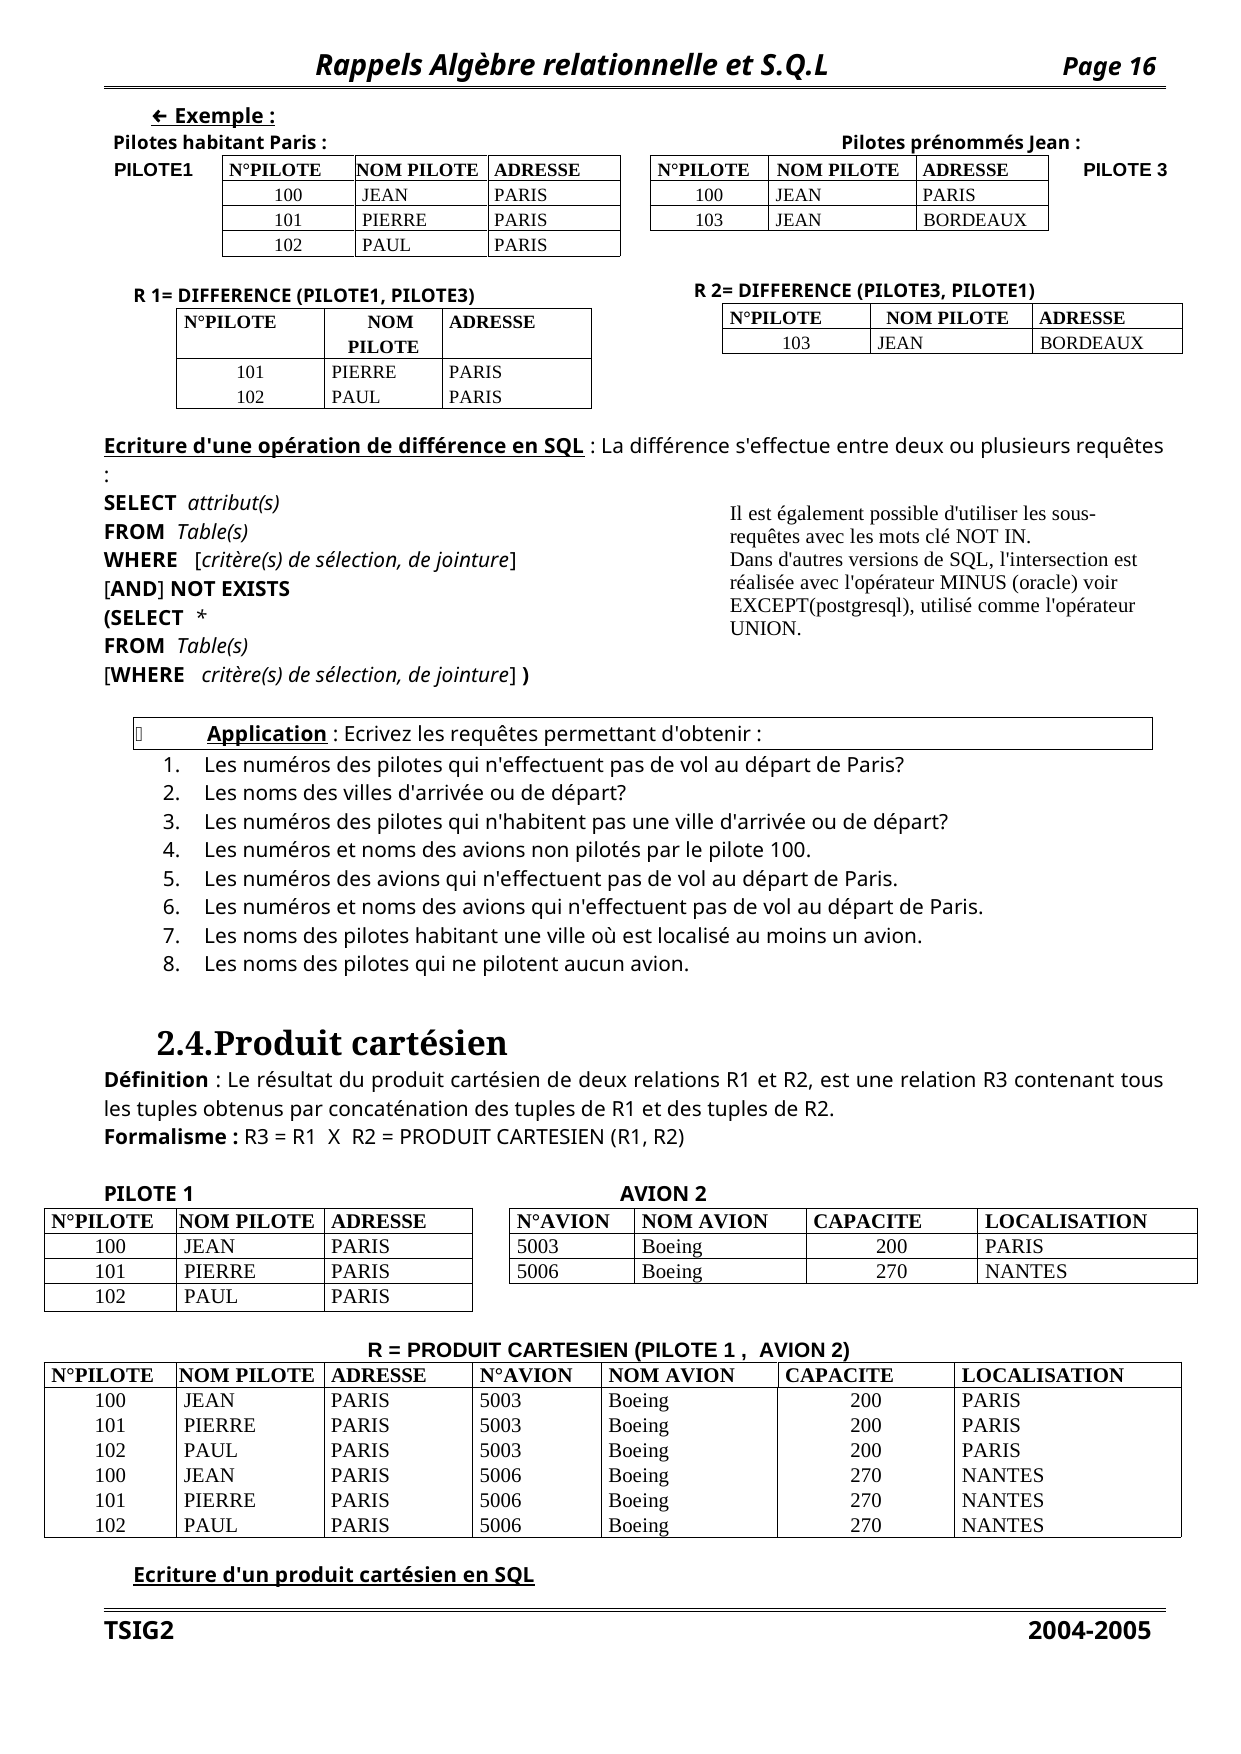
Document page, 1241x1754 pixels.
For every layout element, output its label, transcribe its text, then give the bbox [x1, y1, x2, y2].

table_header [238, 1337, 245, 1362]
table_cell PARIS [613, 181, 620, 205]
table_cell [1083, 231, 1090, 256]
table_cell JEAN [908, 181, 916, 205]
table_cell [806, 1284, 977, 1312]
list Les numéros des avions qui n'effectuent pas de vol au départ de Paris. [163, 864, 1166, 892]
text [1150, 517, 1166, 545]
table_cell JEAN [908, 206, 916, 230]
table_header [44, 1337, 95, 1362]
table_cell [977, 1284, 1197, 1312]
table_cell ADRESSE [325, 1363, 331, 1387]
table_cell 100 [761, 181, 768, 205]
table_cell PARIS [325, 1437, 331, 1462]
table_header PILOTE1 [214, 155, 222, 180]
table_cell JEAN [177, 1234, 184, 1258]
table_cell PARIS [613, 231, 620, 256]
table_cell JEAN [769, 206, 775, 230]
table_header PILOTE 3 [1069, 155, 1077, 180]
table_cell [502, 1233, 509, 1258]
table_cell PARIS [325, 1284, 472, 1311]
table_cell PARIS [465, 1388, 472, 1412]
table_cell PIERRE [177, 1412, 184, 1437]
table_cell PARIS [465, 1487, 472, 1512]
table_cell [509, 1284, 634, 1312]
text [1150, 602, 1166, 631]
table_header [621, 155, 628, 180]
table_header N°PILOTE [177, 309, 324, 358]
list Les numéros et noms des avions qui n'effectuent pas de vol au départ de Paris. [163, 892, 1166, 921]
table_cell [1049, 205, 1069, 231]
table_cell [1062, 180, 1069, 205]
table_cell [1049, 231, 1056, 256]
table_cell 200 [807, 1234, 977, 1258]
text R 1= DIFFERENCE (PILOTE1, PILOTE3) [133, 282, 722, 308]
table_cell [916, 231, 923, 256]
table_cell JEAN [356, 181, 362, 205]
table_cell 270 [807, 1259, 977, 1283]
table_cell PAUL [325, 383, 331, 408]
list Les numéros et noms des avions non pilotés par le pilote 100. [163, 835, 1166, 864]
table_cell PARIS [443, 383, 449, 408]
table_cell [473, 1233, 479, 1258]
table_cell PIERRE [317, 1259, 324, 1283]
table_header PILOTE 3 [1174, 155, 1181, 180]
table_cell PARIS [465, 1512, 472, 1537]
table_header LOCALISATION [978, 1209, 1197, 1233]
table_cell 100 [45, 1234, 51, 1258]
text Dans d'autres versions de SQL, l'intersection est réalisée avec l'opérateur MINUS (oracle) voir EXCEPT(postgresql), utilisé comme l'opérateur UNION. [729, 548, 1150, 640]
table_header [885, 1337, 1181, 1362]
table_cell [768, 231, 775, 256]
text  Application : Ecrivez les requêtes permettant d'obtenir : [134, 718, 1152, 749]
text Ecriture d'un produit cartésien en SQL [133, 1560, 1152, 1588]
table_cell [1069, 231, 1077, 256]
table_cell [621, 231, 628, 256]
table_cell Boeing [602, 1487, 777, 1512]
table_header ADRESSE [1033, 304, 1039, 328]
table_header NOM PILOTE [435, 309, 442, 358]
table_cell [650, 231, 657, 256]
text SELECT attribut(s) [103, 488, 1166, 517]
table_cell 101 [169, 1487, 176, 1512]
table_cell 100 [45, 1388, 51, 1412]
list Les numéros des pilotes qui n'habitent pas une ville d'arrivée ou de départ? [163, 807, 1166, 835]
table_cell Boeing [602, 1462, 777, 1487]
table_cell 5003 [510, 1234, 634, 1258]
table_cell PARIS [584, 359, 591, 383]
table_cell JEAN [317, 1388, 324, 1412]
table_cell 103 [761, 206, 768, 230]
table_cell PARIS [465, 1412, 472, 1437]
subtitle Produit cartésien [157, 1019, 1166, 1065]
table_cell PARIS [489, 206, 494, 230]
table_header [170, 1337, 178, 1362]
table_cell 101 [223, 206, 229, 230]
table_cell [502, 1258, 509, 1283]
table_cell JEAN [317, 1462, 324, 1487]
table_cell 100 [169, 1234, 176, 1258]
table_cell Boeing [602, 1412, 777, 1437]
table_header [95, 1337, 103, 1362]
table_cell 103 [651, 206, 657, 230]
table_cell PIERRE [325, 359, 331, 383]
table_cell 101 [169, 1412, 176, 1437]
table_header PILOTE1 [96, 155, 103, 180]
table_cell PARIS [584, 383, 591, 408]
table_cell 5003 [473, 1412, 601, 1437]
table_header N°AVION [510, 1209, 634, 1233]
table_cell [1041, 231, 1048, 256]
table_cell 102 [223, 231, 229, 256]
table_cell JEAN [480, 181, 487, 205]
table_cell 101 [177, 359, 184, 383]
list Les noms des villes d'arrivée ou de départ? [163, 778, 1166, 807]
table_cell 101 [317, 359, 324, 383]
text FROM Table(s) [103, 517, 729, 545]
table_cell PIERRE [480, 206, 487, 230]
table_header ADRESSE [443, 309, 591, 358]
table_cell [96, 180, 103, 205]
table_cell NANTES [955, 1487, 1181, 1512]
table_header [163, 1337, 170, 1362]
table_cell LOCALISATION [955, 1363, 1181, 1387]
table_cell [1069, 205, 1090, 231]
table_cell [1090, 205, 1181, 231]
table_cell 102 [45, 1437, 51, 1462]
table_cell 101 [347, 206, 354, 230]
table_cell [1049, 180, 1056, 205]
table_cell PAUL [317, 1512, 324, 1537]
text Ecriture d'une opération de différence en SQL : La différence s'effectue entre deux ou plusieurs requêtes : [103, 431, 1166, 488]
text Pilotes habitant Paris : Pilotes prénommés Jean : [103, 129, 1166, 155]
table_cell PIERRE [356, 206, 362, 230]
table_cell PARIS [325, 1487, 331, 1512]
table_cell 100 [347, 181, 354, 205]
table_cell 102 [169, 1512, 176, 1537]
table_cell [96, 205, 222, 231]
table_cell PARIS [489, 231, 494, 256]
table_cell PARIS [1041, 181, 1048, 205]
text FROM Table(s) [103, 631, 1166, 659]
table_cell PIERRE [177, 1487, 184, 1512]
table_cell BORDEAUX [1174, 329, 1182, 353]
text Formalisme : R3 = R1 X R2 = PRODUIT CARTESIEN (R1, R2) [103, 1122, 812, 1151]
table_cell [473, 1283, 509, 1312]
table_cell 270 [778, 1512, 954, 1537]
table_cell BORDEAUX [1033, 329, 1040, 353]
table_header [1062, 155, 1069, 180]
table_cell Boeing [635, 1234, 806, 1258]
table_cell PARIS [325, 1259, 331, 1283]
table_cell PARIS [325, 1388, 331, 1412]
table_cell PIERRE [317, 1487, 324, 1512]
text PILOTE 1 AVION 2 [103, 1179, 1166, 1208]
table_cell 200 [778, 1412, 954, 1437]
table_cell 102 [177, 383, 184, 408]
table_cell [1062, 231, 1069, 256]
table_cell PARIS [465, 1259, 472, 1283]
table_header [1049, 155, 1056, 180]
text WHERE [critère(s) de sélection, de jointure] [103, 545, 729, 574]
table_cell PARIS [325, 1512, 331, 1537]
table_cell JEAN [317, 1234, 324, 1258]
table_cell PAUL [356, 231, 362, 256]
list Les noms des pilotes qui ne pilotent aucun avion. [163, 949, 1166, 978]
table_cell BORDEAUX [1041, 206, 1048, 230]
table_cell 270 [778, 1462, 954, 1487]
table_header [502, 1208, 509, 1233]
table_cell [1069, 180, 1077, 205]
table_cell [621, 180, 628, 205]
table_cell Boeing [602, 1388, 777, 1412]
table_cell [908, 231, 916, 256]
table_cell PARIS [955, 1412, 1181, 1437]
text R 2= DIFFERENCE (PILOTE3, PILOTE1) [693, 277, 1168, 303]
table_cell [621, 205, 650, 231]
table_cell [1083, 180, 1090, 205]
list Exemple : [151, 101, 1166, 129]
table_cell PIERRE [177, 1259, 184, 1283]
table_cell NOM AVION [602, 1363, 777, 1387]
table_cell PARIS [955, 1437, 1181, 1462]
table_cell 102 [169, 1437, 176, 1462]
list Les noms des pilotes habitant une ville où est localisé au moins un avion. [163, 921, 1166, 949]
text [AND] NOT EXISTS [103, 574, 729, 602]
table_cell Boeing [602, 1512, 777, 1537]
table_header NOM AVION [635, 1209, 806, 1233]
table_cell JEAN [871, 329, 877, 353]
table_cell 100 [651, 181, 657, 205]
table_cell NANTES [978, 1259, 1197, 1283]
text Il est également possible d'utiliser les sous-requêtes avec les mots clé NOT IN. [729, 502, 1150, 548]
table_cell Boeing [602, 1437, 777, 1462]
table_cell PAUL [177, 1437, 184, 1462]
table_cell 100 [45, 1462, 51, 1487]
table_cell 5006 [510, 1259, 634, 1283]
table_cell 100 [169, 1388, 176, 1412]
table_cell [761, 231, 768, 256]
table_cell 200 [778, 1437, 954, 1462]
table_cell PARIS [465, 1437, 472, 1462]
table_cell PARIS [613, 206, 620, 230]
table_cell 103 [723, 329, 729, 353]
table_cell 103 [863, 329, 870, 353]
table_cell PAUL [435, 383, 442, 408]
table_header CAPACITE [807, 1209, 977, 1233]
table_cell 101 [169, 1259, 176, 1283]
table_cell 101 [45, 1259, 51, 1283]
table_cell [214, 231, 222, 256]
table_cell 5006 [473, 1462, 601, 1487]
table_cell PAUL [177, 1284, 324, 1311]
table_cell 101 [45, 1412, 51, 1437]
table_cell 100 [223, 181, 229, 205]
table_cell JEAN [177, 1462, 184, 1487]
table_cell 101 [45, 1487, 51, 1512]
table_cell 5003 [473, 1437, 601, 1462]
table_cell PAUL [480, 231, 487, 256]
table_cell [1090, 231, 1181, 256]
text (SELECT * [103, 602, 729, 631]
table_cell PARIS [443, 359, 449, 383]
table_cell [642, 231, 650, 256]
table_cell PAUL [177, 1512, 184, 1537]
table_cell PARIS [325, 1462, 331, 1487]
table_cell PARIS [978, 1234, 1197, 1258]
table_cell 102 [347, 231, 354, 256]
table_cell PARIS [489, 181, 494, 205]
table_cell 5003 [473, 1388, 601, 1412]
table_cell Boeing [635, 1259, 806, 1283]
table_cell PARIS [917, 181, 922, 205]
text [1150, 574, 1166, 602]
text [WHERE critère(s) de sélection, de jointure] ) [103, 659, 1166, 688]
text Définition : Le résultat du produit cartésien de deux relations R1 et R2, est une relation R3 contenant tous les tuples obtenus par concaténation des tuples de R1 et des tuples de R2. [103, 1065, 1166, 1122]
table_cell [1090, 180, 1181, 205]
table_cell CAPACITE [779, 1363, 954, 1387]
list Les numéros des pilotes qui n'effectuent pas de vol au départ de Paris? [163, 749, 1166, 778]
table_cell 200 [778, 1388, 954, 1412]
table_cell JEAN [769, 181, 775, 205]
table_cell [214, 180, 222, 205]
table_cell [634, 1284, 806, 1312]
table_cell [96, 231, 103, 256]
table_header [473, 1208, 479, 1233]
table_cell 5006 [473, 1512, 601, 1537]
table_cell PARIS [465, 1462, 472, 1487]
table_cell PIERRE [435, 359, 442, 383]
table_cell 102 [317, 383, 324, 408]
table_cell PARIS [465, 1234, 472, 1258]
table_cell NANTES [955, 1462, 1181, 1487]
table_cell NANTES [955, 1512, 1181, 1537]
table_cell PARIS [325, 1234, 331, 1258]
table_header NOM PILOTE [325, 309, 332, 358]
table_cell 102 [45, 1284, 176, 1311]
table_cell 100 [169, 1462, 176, 1487]
table_cell PARIS [955, 1388, 1181, 1412]
table_cell PIERRE [317, 1412, 324, 1437]
table_cell JEAN [177, 1388, 184, 1412]
table_header ADRESSE [325, 1209, 331, 1233]
table_cell PAUL [317, 1437, 324, 1462]
table_cell [473, 1258, 479, 1283]
table_cell 102 [45, 1512, 51, 1537]
table_cell 270 [778, 1487, 954, 1512]
table_cell 5006 [473, 1487, 601, 1512]
table_cell [642, 180, 650, 205]
table_cell N°AVION [473, 1363, 601, 1387]
table_cell JEAN [1025, 329, 1032, 353]
table_cell PARIS [325, 1412, 331, 1437]
